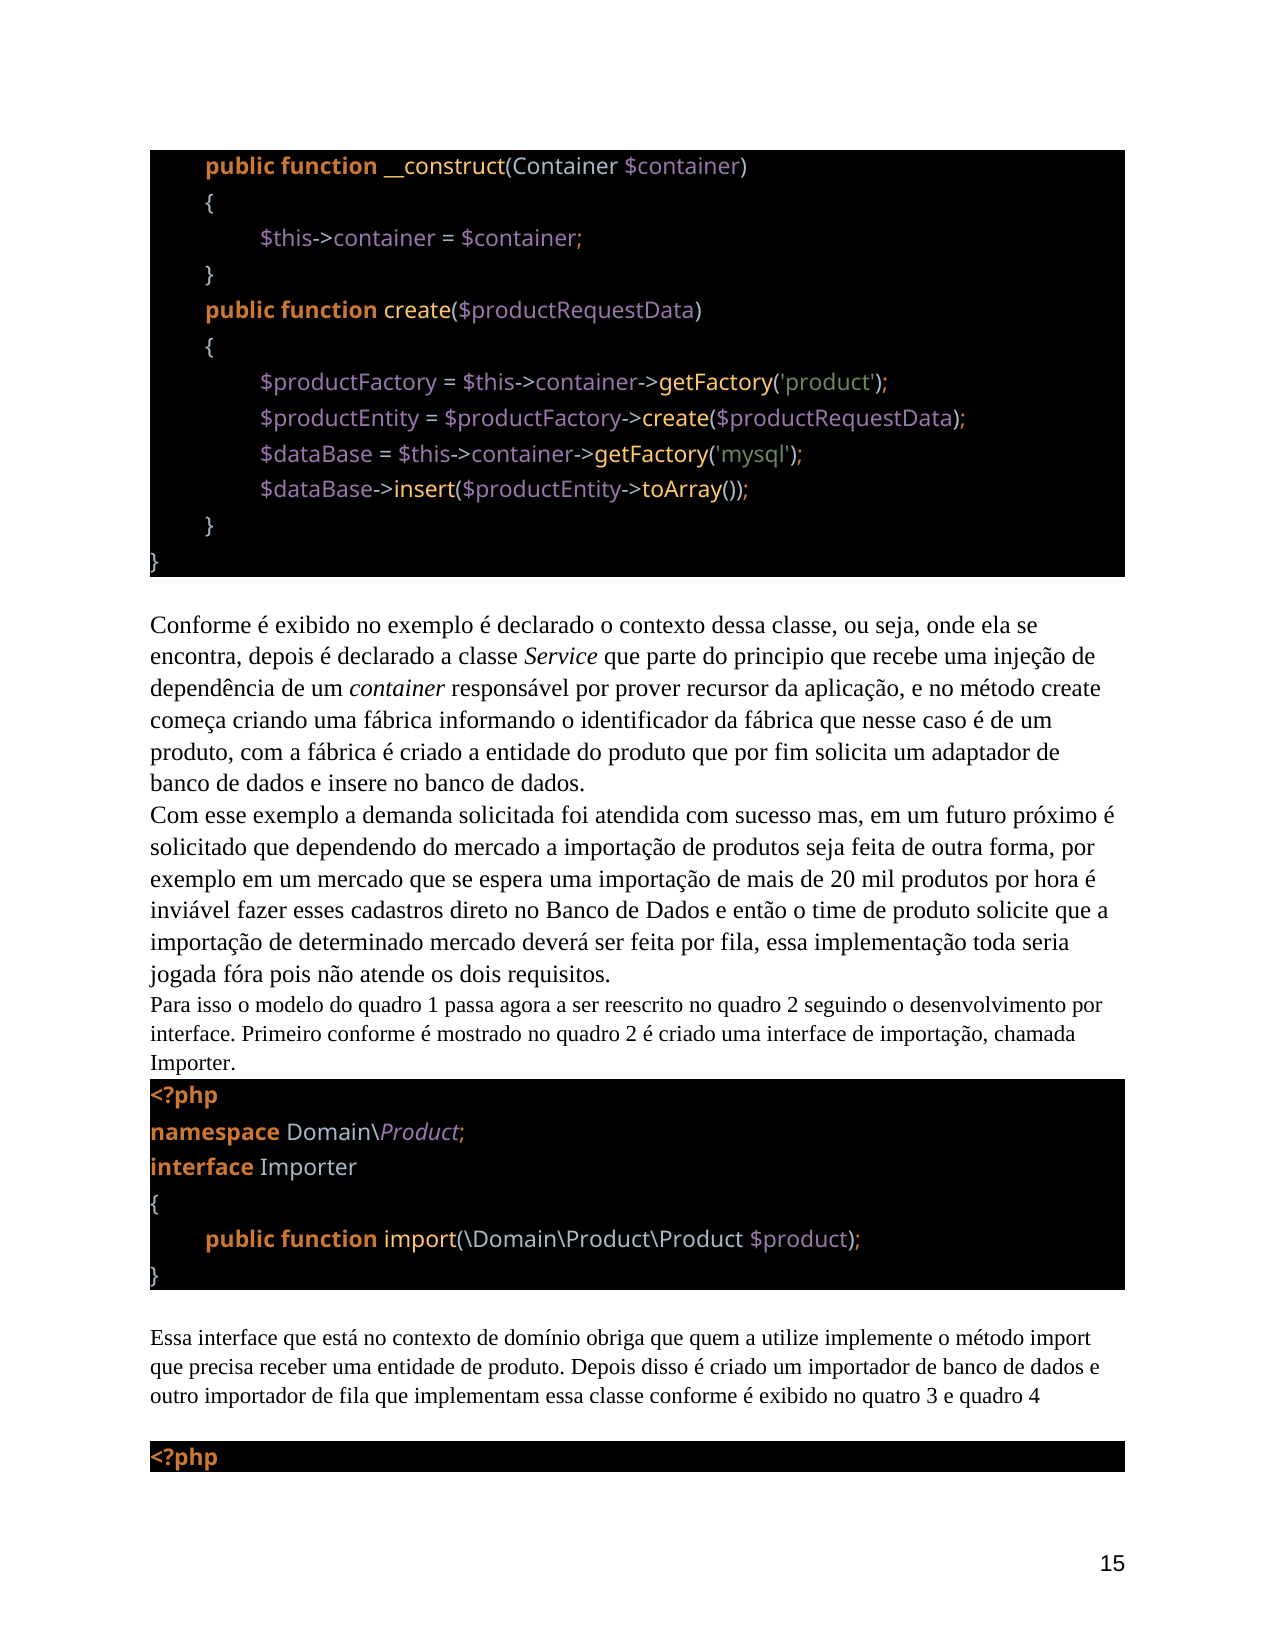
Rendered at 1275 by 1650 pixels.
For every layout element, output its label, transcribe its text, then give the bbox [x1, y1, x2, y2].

text $productFactory = $this->container->getFactory('product'); [150, 366, 1125, 397]
text public function import(\Domain\Product\Product $product); [150, 1223, 1125, 1254]
text } [150, 509, 1125, 541]
text $productEntity = $productFactory->create($productRequestData); [150, 402, 1125, 433]
text { [150, 330, 1125, 361]
text namespace Domain\Product; [150, 1115, 1125, 1147]
text <?php [150, 1079, 1125, 1111]
text } [150, 258, 1125, 289]
text interface Importer [150, 1151, 1125, 1183]
text <?php [150, 1441, 1125, 1472]
text Conforme é exibido no exemplo é declarado o contexto dessa classe, ou seja, onde ela se encontra, depois é declarado a classe Service que parte do principio que recebe uma injeção de dependência de um container responsável por prover recursor da aplicação, e no método create começa criando uma fábrica informando o identificador da fábrica que nesse caso é de um produto, com a fábrica é criado a entidade do produto que por fim solicita um adaptador de banco de dados e insere no banco de dados. [150, 611, 1125, 797]
text public function __construct(Container $container) [150, 150, 1125, 181]
text } [150, 1259, 1125, 1290]
text } [150, 545, 1125, 577]
text Para isso o modelo do quadro 1 passa agora a ser reescrito no quadro 2 seguindo o desenvolvimento por interface. Primeiro conforme é mostrado no quadro 2 é criado uma interface de importação, chamada Importer. [150, 992, 1125, 1076]
text $dataBase = $this->container->getFactory('mysql'); [150, 437, 1125, 469]
text public function create($productRequestData) [150, 294, 1125, 325]
text { [150, 186, 1125, 217]
text Essa interface que está no contexto de domínio obriga que quem a utilize implemente o método import que precisa receber uma entidade de produto. Depois disso é criado um importador de banco de dados e outro importador de fila que implementam essa classe conforme é exibido no quatro 3 e quadro 4 [150, 1324, 1125, 1408]
text $this->container = $container; [150, 222, 1125, 253]
text Com esse exemplo a demanda solicitada foi atendida com sucesso mas, em um futuro próximo é solicitado que dependendo do mercado a importação de produtos seja feita de outra forma, por exemplo em um mercado que se espera uma importação de mais de 20 mil produtos por hora é inviável fazer esses cadastros direto no Banco de Dados e então o time de produto solicite que a importação de determinado mercado deverá ser feita por fila, essa implementação toda seria jogada fóra pois não atende os dois requisitos. [150, 801, 1125, 988]
text $dataBase->insert($productEntity->toArray()); [150, 473, 1125, 505]
text { [150, 1187, 1125, 1218]
